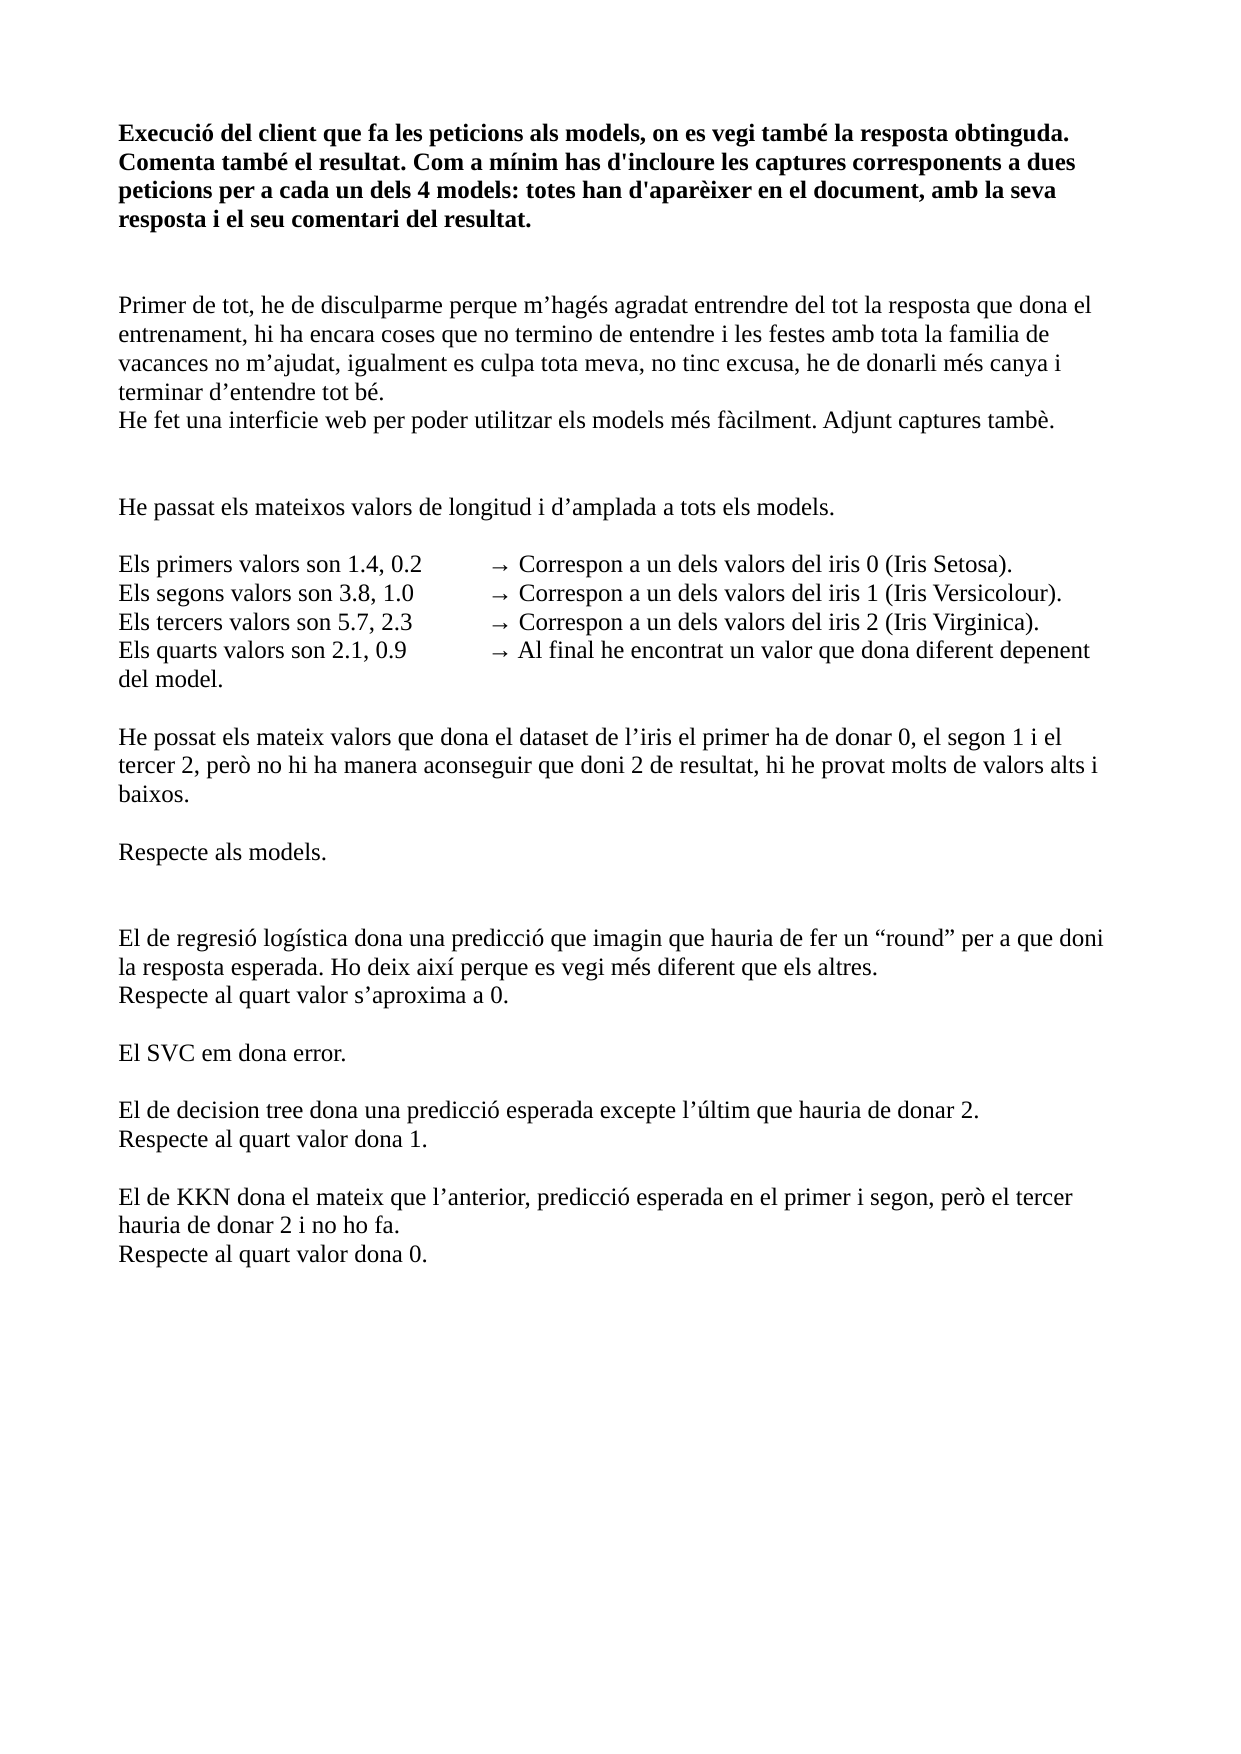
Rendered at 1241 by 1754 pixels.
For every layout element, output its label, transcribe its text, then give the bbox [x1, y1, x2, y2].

text El SVC em dona error. [118, 1038, 1122, 1067]
text Execució del client que fa les peticions als models, on es vegi també la resposta obtinguda. Comenta també el resultat. Com a mínim has d'incloure les captures corresponents a dues peticions per a cada un dels 4 models: totes han d'aparèixer en el document, amb la seva resposta i el seu comentari del resultat. [118, 118, 1122, 233]
text Respecte als models. [118, 837, 1122, 866]
text El de decision tree dona una predicció esperada excepte l’últim que hauria de donar 2. [118, 1096, 1122, 1124]
text Primer de tot, he de disculparme perque m’hagés agradat entrendre del tot la resposta que dona el entrenament, hi ha encara coses que no termino de entendre i les festes amb tota la familia de vacances no m’ajudat, igualment es culpa tota meva, no tinc excusa, he de donarli més canya i terminar d’entendre tot bé. [118, 291, 1122, 406]
text Els quarts valors son 2.1, 0.9 → Al final he encontrat un valor que dona diferent depenent del model. [118, 636, 1122, 693]
text Els segons valors son 3.8, 1.0 → Correspon a un dels valors del iris 1 (Iris Versicolour). [118, 578, 1122, 607]
text El de regresió logística dona una predicció que imagin que hauria de fer un “round” per a que doni la resposta esperada. Ho deix així perque es vegi més diferent que els altres. [118, 923, 1122, 981]
text Respecte al quart valor s’aproxima a 0. [118, 981, 1122, 1009]
text El de KKN dona el mateix que l’anterior, predicció esperada en el primer i segon, però el tercer hauria de donar 2 i no ho fa. [118, 1182, 1122, 1239]
text Els primers valors son 1.4, 0.2 → Correspon a un dels valors del iris 0 (Iris Setosa). [118, 549, 1122, 578]
text He possat els mateix valors que dona el dataset de l’iris el primer ha de donar 0, el segon 1 i el tercer 2, però no hi ha manera aconseguir que doni 2 de resultat, hi he provat molts de valors alts i baixos. [118, 722, 1122, 808]
text Els tercers valors son 5.7, 2.3 → Correspon a un dels valors del iris 2 (Iris Virginica). [118, 607, 1122, 636]
text Respecte al quart valor dona 1. [118, 1124, 1122, 1153]
text Respecte al quart valor dona 0. [118, 1239, 1122, 1268]
text He fet una interficie web per poder utilitzar els models més fàcilment. Adjunt captures tambè. [118, 406, 1122, 434]
text He passat els mateixos valors de longitud i d’amplada a tots els models. [118, 492, 1122, 521]
